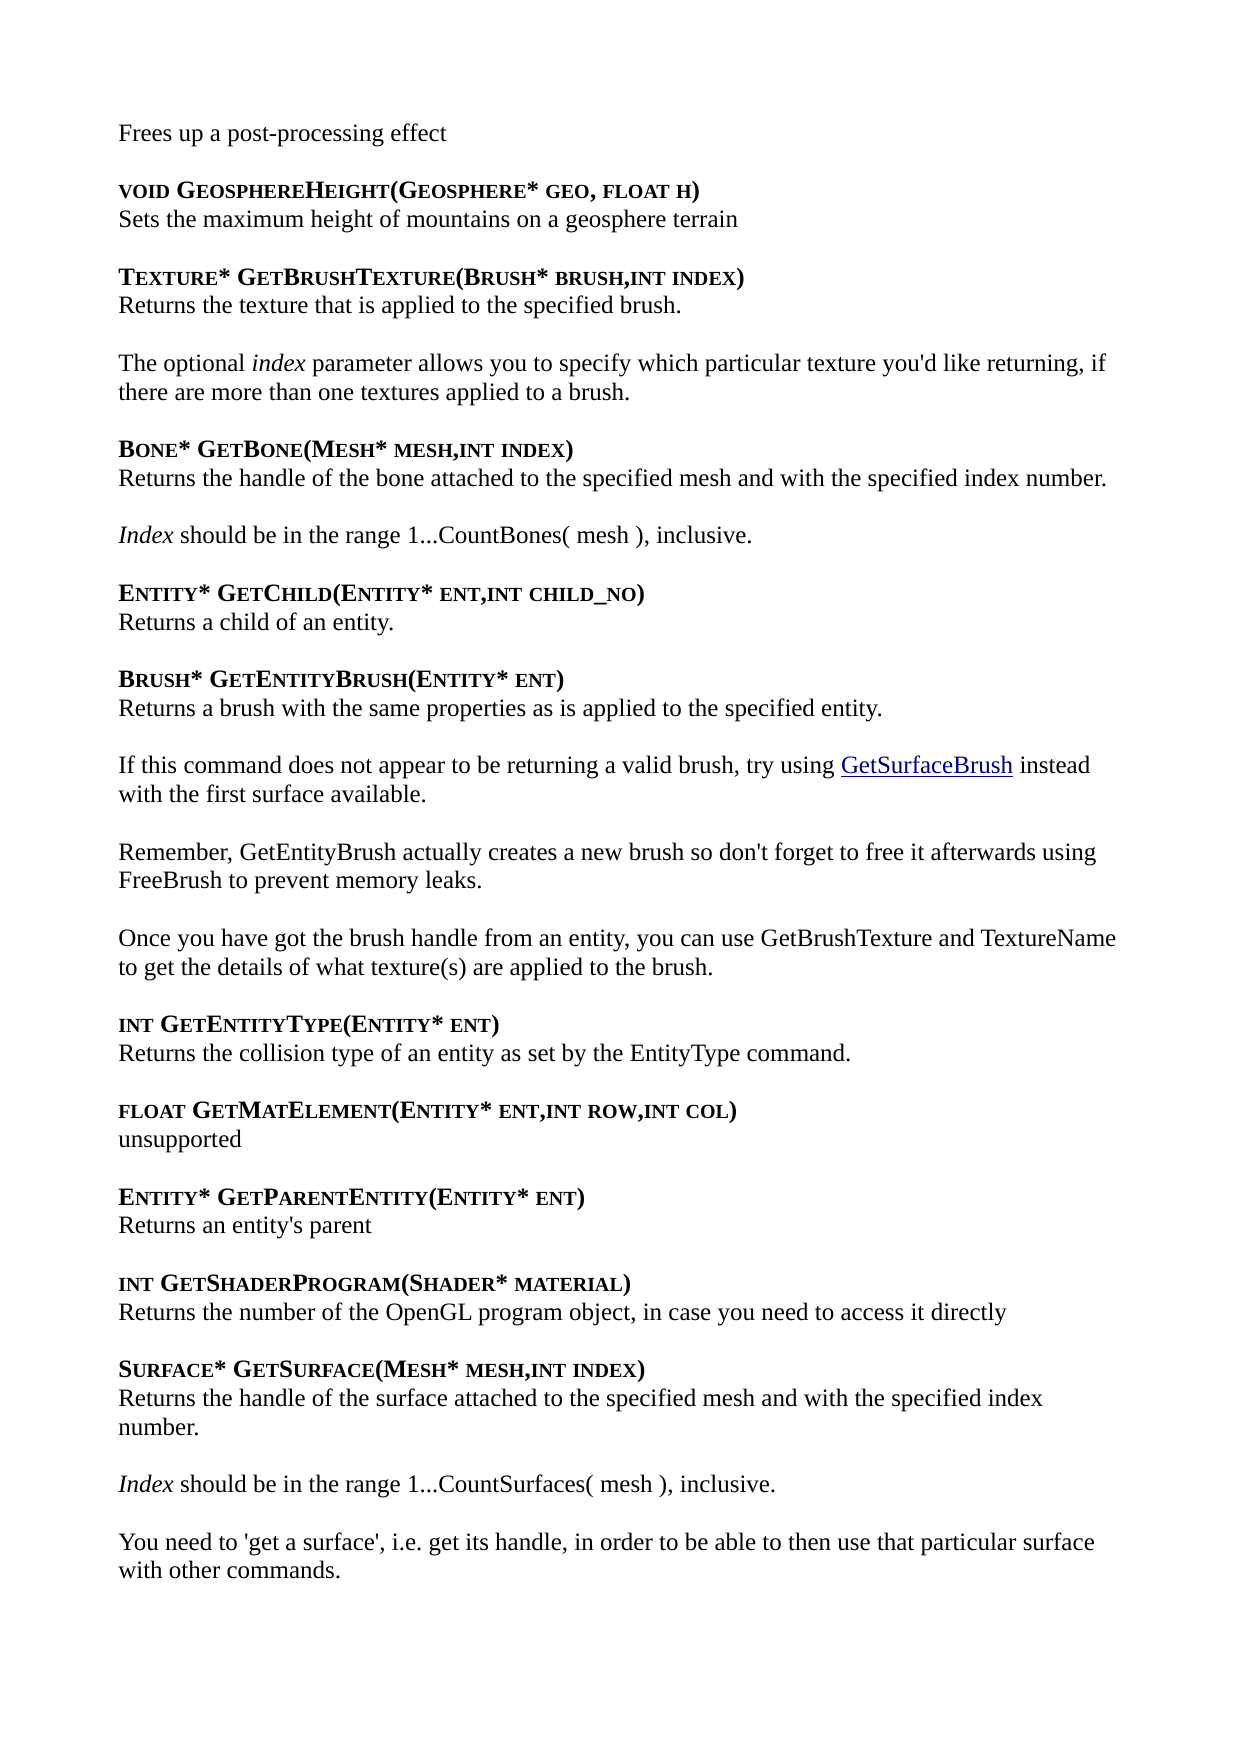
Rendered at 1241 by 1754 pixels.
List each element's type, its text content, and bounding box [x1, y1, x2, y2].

text float GetMatElement(Entity* ent,int row,int col) [118, 1096, 1122, 1124]
text Sets the maximum height of mountains on a geosphere terrain [118, 204, 1122, 233]
text Brush* GetEntityBrush(Entity* ent) [118, 664, 1122, 693]
text Returns the collision type of an entity as set by the EntityType command. [118, 1038, 1122, 1096]
text Entity* GetChild(Entity* ent,int child_no) [118, 578, 1122, 607]
text Returns the handle of the bone attached to the specified mesh and with the specified index number. Index should be in the range 1...CountBones( mesh ), inclusive. [118, 463, 1122, 549]
text Returns the texture that is applied to the specified brush. The optional index parameter allows you to specify which particular texture you'd like returning, if there are more than one textures applied to a brush. [118, 291, 1122, 406]
text Returns an entity's parent [118, 1211, 1122, 1239]
text unsupported [118, 1124, 1122, 1153]
text Frees up a post-processing effect [118, 118, 1122, 147]
text Returns a child of an entity. [118, 607, 1122, 636]
text void GeosphereHeight(Geosphere* geo, float h) [118, 176, 1122, 204]
text Entity* GetParentEntity(Entity* ent) [118, 1182, 1122, 1211]
text Returns the number of the OpenGL program object, in case you need to access it directly [118, 1297, 1122, 1326]
text int GetShaderProgram(Shader* material) [118, 1268, 1122, 1297]
text Bone* GetBone(Mesh* mesh,int index) [118, 434, 1122, 463]
text Returns the handle of the surface attached to the specified mesh and with the specified index number. Index should be in the range 1...CountSurfaces( mesh ), inclusive. You need to 'get a surface', i.e. get its handle, in order to be able to then use that particular surface with other commands. [118, 1383, 1122, 1613]
text Surface* GetSurface(Mesh* mesh,int index) [118, 1354, 1122, 1383]
text Texture* GetBrushTexture(Brush* brush,int index) [118, 262, 1122, 291]
text Returns a brush with the same properties as is applied to the specified entity. If this command does not appear to be returning a valid brush, try using GetSurfaceBrush instead with the first surface available. Remember, GetEntityBrush actually creates a new brush so don't forget to free it afterwards using FreeBrush to prevent memory leaks. Once you have got the brush handle from an entity, you can use GetBrushTexture and TextureName to get the details of what texture(s) are applied to the brush. [118, 693, 1122, 981]
text int GetEntityType(Entity* ent) [118, 1009, 1122, 1038]
